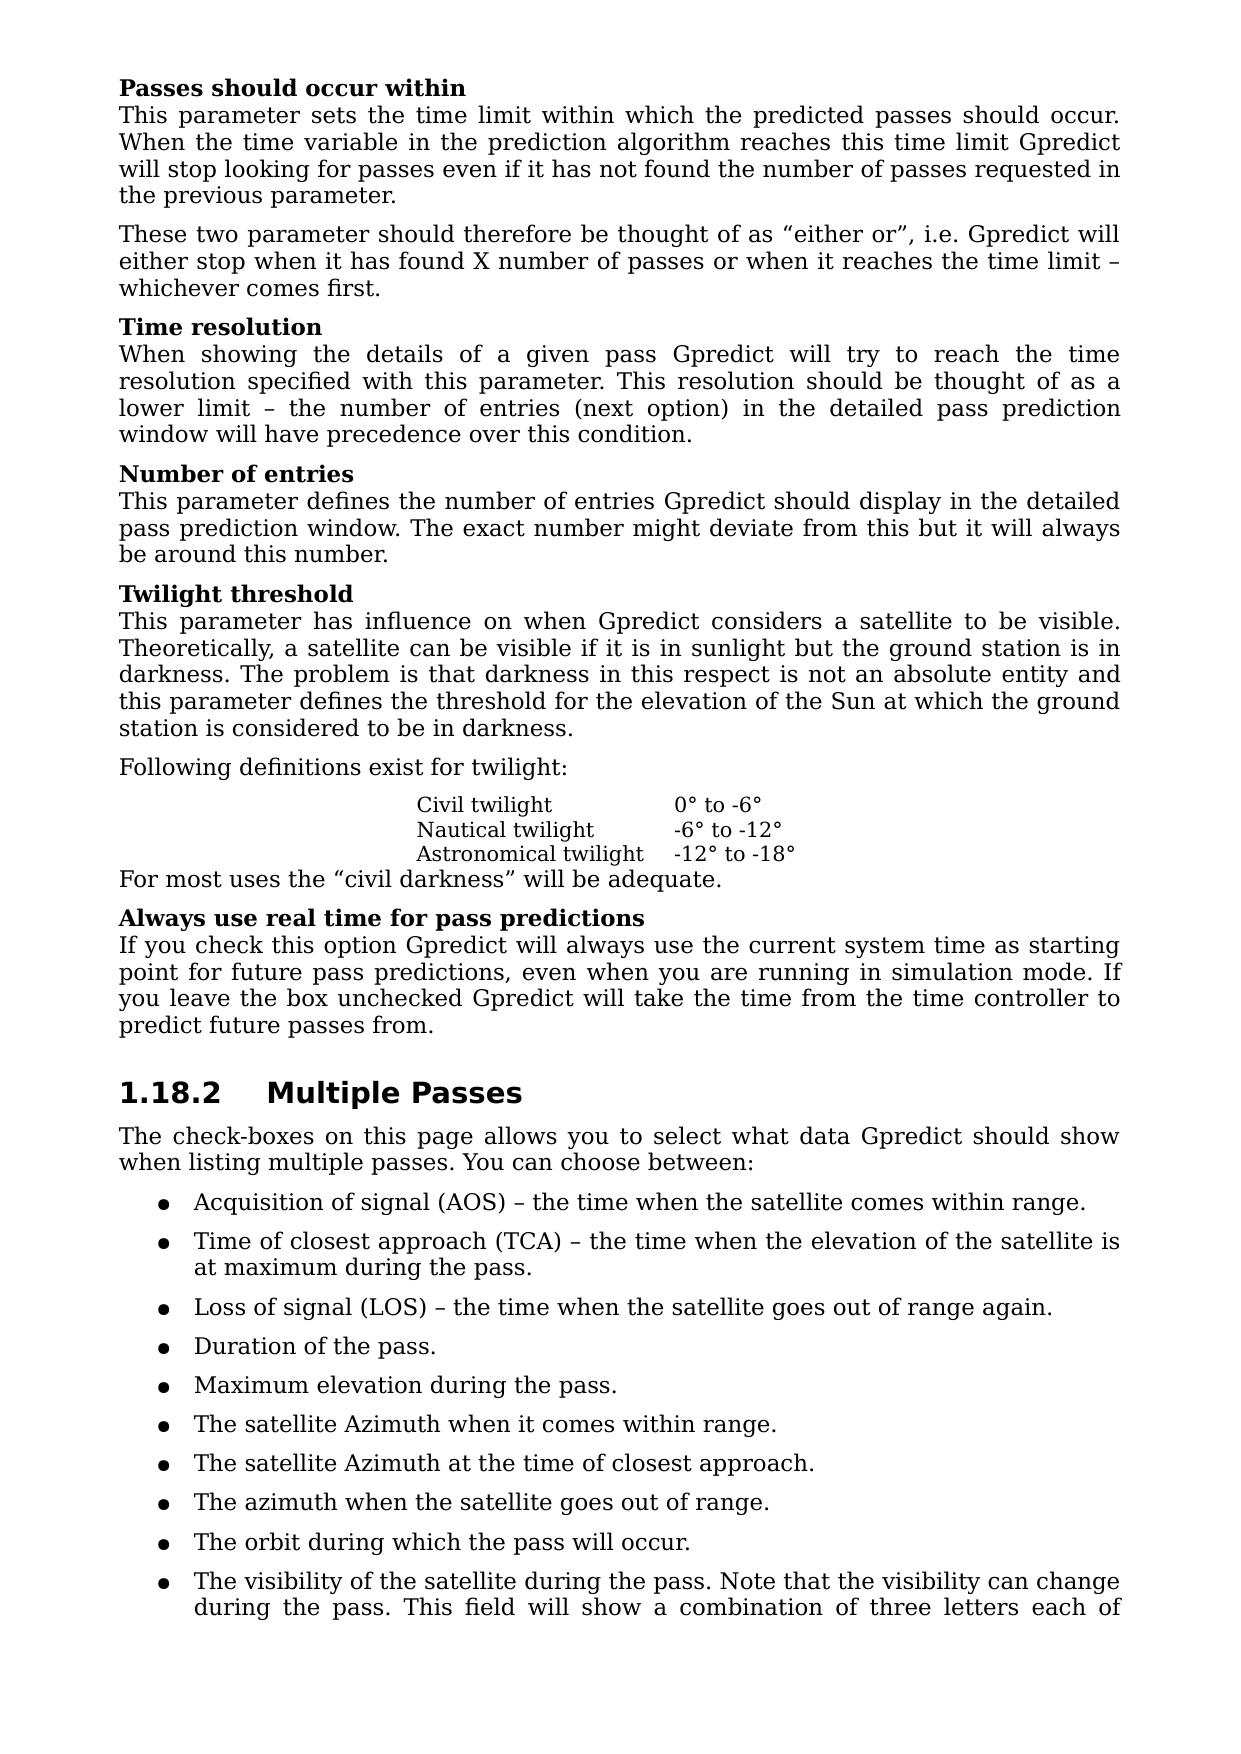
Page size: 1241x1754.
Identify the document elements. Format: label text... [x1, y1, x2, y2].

list The orbit during which the pass will occur. [156, 1529, 1122, 1555]
subtitle Multiple Passes [118, 1076, 1122, 1110]
list Maximum elevation during the pass. [156, 1372, 1122, 1399]
table_cell Nautical twilight [409, 818, 667, 842]
text Passes should occur within [118, 75, 1122, 102]
text For most uses the “civil darkness” will be adequate. [118, 866, 1122, 893]
table_cell Astronomical twilight [409, 842, 667, 866]
text The check-boxes on this page allows you to select what data Gpredict should show when listing multiple passes. You can choose between: [118, 1123, 1122, 1176]
list The satellite Azimuth when it comes within range. [156, 1411, 1122, 1438]
table_header 0° to -6° [667, 793, 831, 818]
text Always use real time for pass predictions [118, 905, 1122, 932]
text This parameter has influence on when Gpredict considers a satellite to be visible. Theoretically, a satellite can be visible if it is in sunlight but the ground station is in darkness. The problem is that darkness in this respect is not an absolute entity and this parameter defines the threshold for the elevation of the Sun at which the ground station is considered to be in darkness. [118, 608, 1122, 742]
text If you check this option Gpredict will always use the current system time as starting point for future pass predictions, even when you are running in simulation mode. If you leave the box unchecked Gpredict will take the time from the time controller to predict future passes from. [118, 932, 1122, 1039]
table_cell -6° to -12° [667, 818, 831, 842]
list Loss of signal (LOS) – the time when the satellite goes out of range again. [156, 1294, 1122, 1320]
text When showing the details of a given pass Gpredict will try to reach the time resolution specified with this parameter. This resolution should be thought of as a lower limit – the number of entries (next option) in the detailed pass prediction window will have precedence over this condition. [118, 342, 1122, 448]
list Duration of the pass. [156, 1333, 1122, 1359]
list Acquisition of signal (AOS) – the time when the satellite comes within range. [156, 1189, 1122, 1215]
text Number of entries [118, 461, 1122, 488]
list The visibility of the satellite during the pass. Note that the visibility can change during the pass. This field will show a combination of three letters each of [156, 1568, 1122, 1621]
table_cell -12° to -18° [667, 842, 831, 866]
text These two parameter should therefore be thought of as “either or”, i.e. Gpredict will either stop when it has found X number of passes or when it reaches the time limit – whichever comes first. [118, 222, 1122, 302]
text This parameter defines the number of entries Gpredict should display in the detailed pass prediction window. The exact number might deviate from this but it will always be around this number. [118, 488, 1122, 568]
text Twilight threshold [118, 581, 1122, 608]
text This parameter sets the time limit within which the predicted passes should occur. When the time variable in the prediction algorithm reaches this time limit Gpredict will stop looking for passes even if it has not found the number of passes requested in the previous parameter. [118, 102, 1122, 209]
list The satellite Azimuth at the time of closest approach. [156, 1450, 1122, 1477]
text Time resolution [118, 314, 1122, 341]
list The azimuth when the satellite goes out of range. [156, 1489, 1122, 1516]
list Time of closest approach (TCA) – the time when the elevation of the satellite is at maximum during the pass. [156, 1228, 1122, 1281]
text Following definitions exist for twilight: [118, 754, 1122, 781]
table_header Civil twilight [409, 793, 667, 818]
